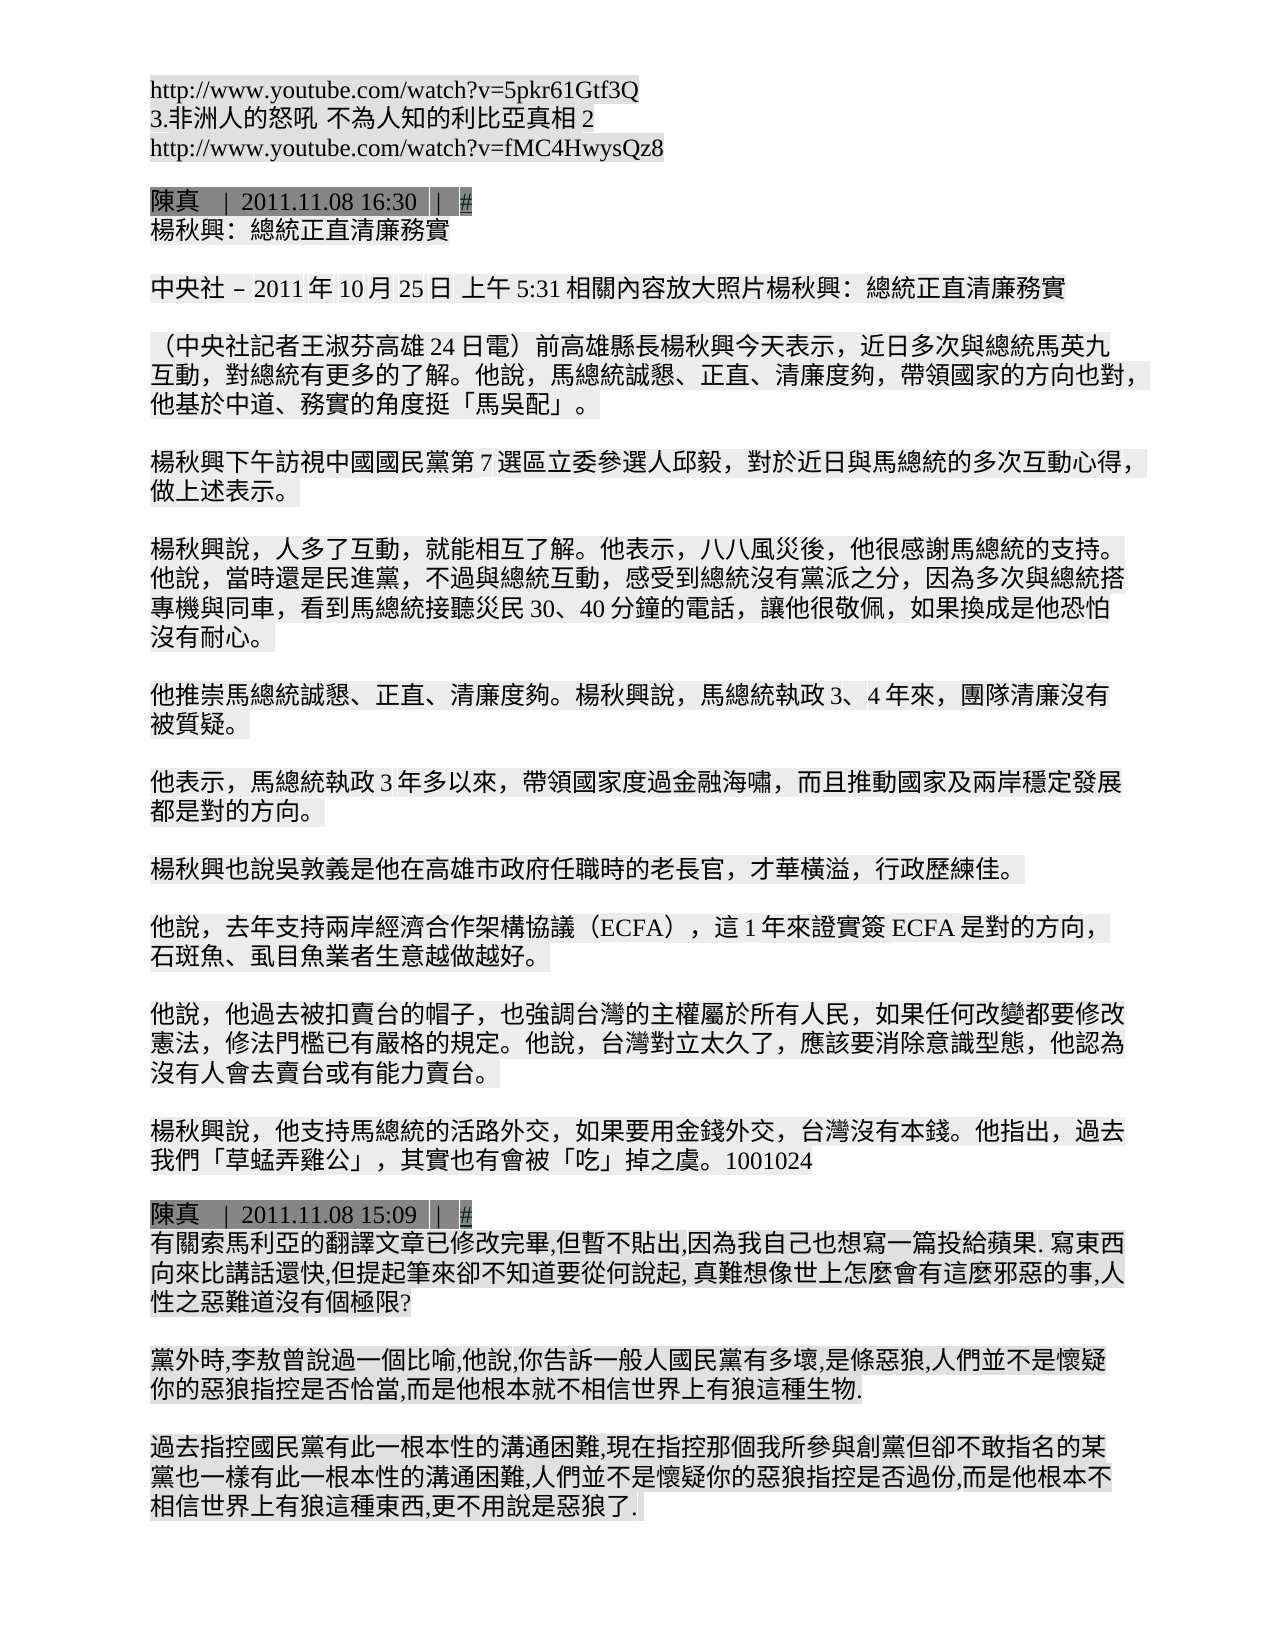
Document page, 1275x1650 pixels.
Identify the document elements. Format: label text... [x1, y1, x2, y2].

text 陳真 | 2011.11.08 15:09 | # [150, 1200, 1125, 1229]
text 楊秋興：總統正直清廉務實 中央社 – 2011年10月25日 上午5:31相關內容放大照片楊秋興：總統正直清廉務實 （中央社記者王淑芬高雄24日電）前高雄縣長楊秋興今天表示，近日多次與總統馬英九互動，對總統有更多的了解。他說，馬總統誠懇、正直、清廉度夠，帶領國家的方向也對，他基於中道、務實的角度挺「馬吳配」。 楊秋興下午訪視中國國民黨第7選區立委參選人邱毅，對於近日與馬總統的多次互動心得，做上述表示。 楊秋興說，人多了互動，就能相互了解。他表示，八八風災後，他很感謝馬總統的支持。他說，當時還是民進黨，不過與總統互動，感受到總統沒有黨派之分，因為多次與總統搭專機與同車，看到馬總統接聽災民30、40分鐘的電話，讓他很敬佩，如果換成是他恐怕沒有耐心。 他推崇馬總統誠懇、正直、清廉度夠。楊秋興說，馬總統執政3、4年來，團隊清廉沒有被質疑。 他表示，馬總統執政3年多以來，帶領國家度過金融海嘯，而且推動國家及兩岸穩定發展都是對的方向。 楊秋興也說吳敦義是他在高雄市政府任職時的老長官，才華橫溢，行政歷練佳。 他說，去年支持兩岸經濟合作架構協議（ECFA），這1年來證實簽ECFA是對的方向，石斑魚、虱目魚業者生意越做越好。 他說，他過去被扣賣台的帽子，也強調台灣的主權屬於所有人民，如果任何改變都要修改憲法，修法門檻已有嚴格的規定。他說，台灣對立太久了，應該要消除意識型態，他認為沒有人會去賣台或有能力賣台。 楊秋興說，他支持馬總統的活路外交，如果要用金錢外交，台灣沒有本錢。他指出，過去我們「草蜢弄雞公」，其實也有會被「吃」掉之虞。1001024 [150, 216, 1125, 1175]
text 陳真 | 2011.11.08 16:30 | # [150, 187, 1125, 216]
text 有關索馬利亞的翻譯文章已修改完畢,但暫不貼出,因為我自己也想寫一篇投給蘋果. 寫東西向來比講話還快,但提起筆來卻不知道要從何說起, 真難想像世上怎麼會有這麼邪惡的事,人性之惡難道沒有個極限? 黨外時,李敖曾說過一個比喻,他說,你告訴一般人國民黨有多壞,是條惡狼,人們並不是懷疑你的惡狼指控是否恰當,而是他根本就不相信世界上有狼這種生物. 過去指控國民黨有此一根本性的溝通困難,現在指控那個我所參與創黨但卻不敢指名的某黨也一樣有此一根本性的溝通困難,人們並不是懷疑你的惡狼指控是否過份,而是他根本不相信世界上有狼這種東西,更不用說是惡狼了. [150, 1229, 1125, 1550]
text http://www.youtube.com/watch?v=5pkr61Gtf3Q 3.非洲人的怒吼 不為人知的利比亞真相2 http://www.youtube.com/watch?v=fMC4HwysQz8 [150, 75, 1125, 162]
